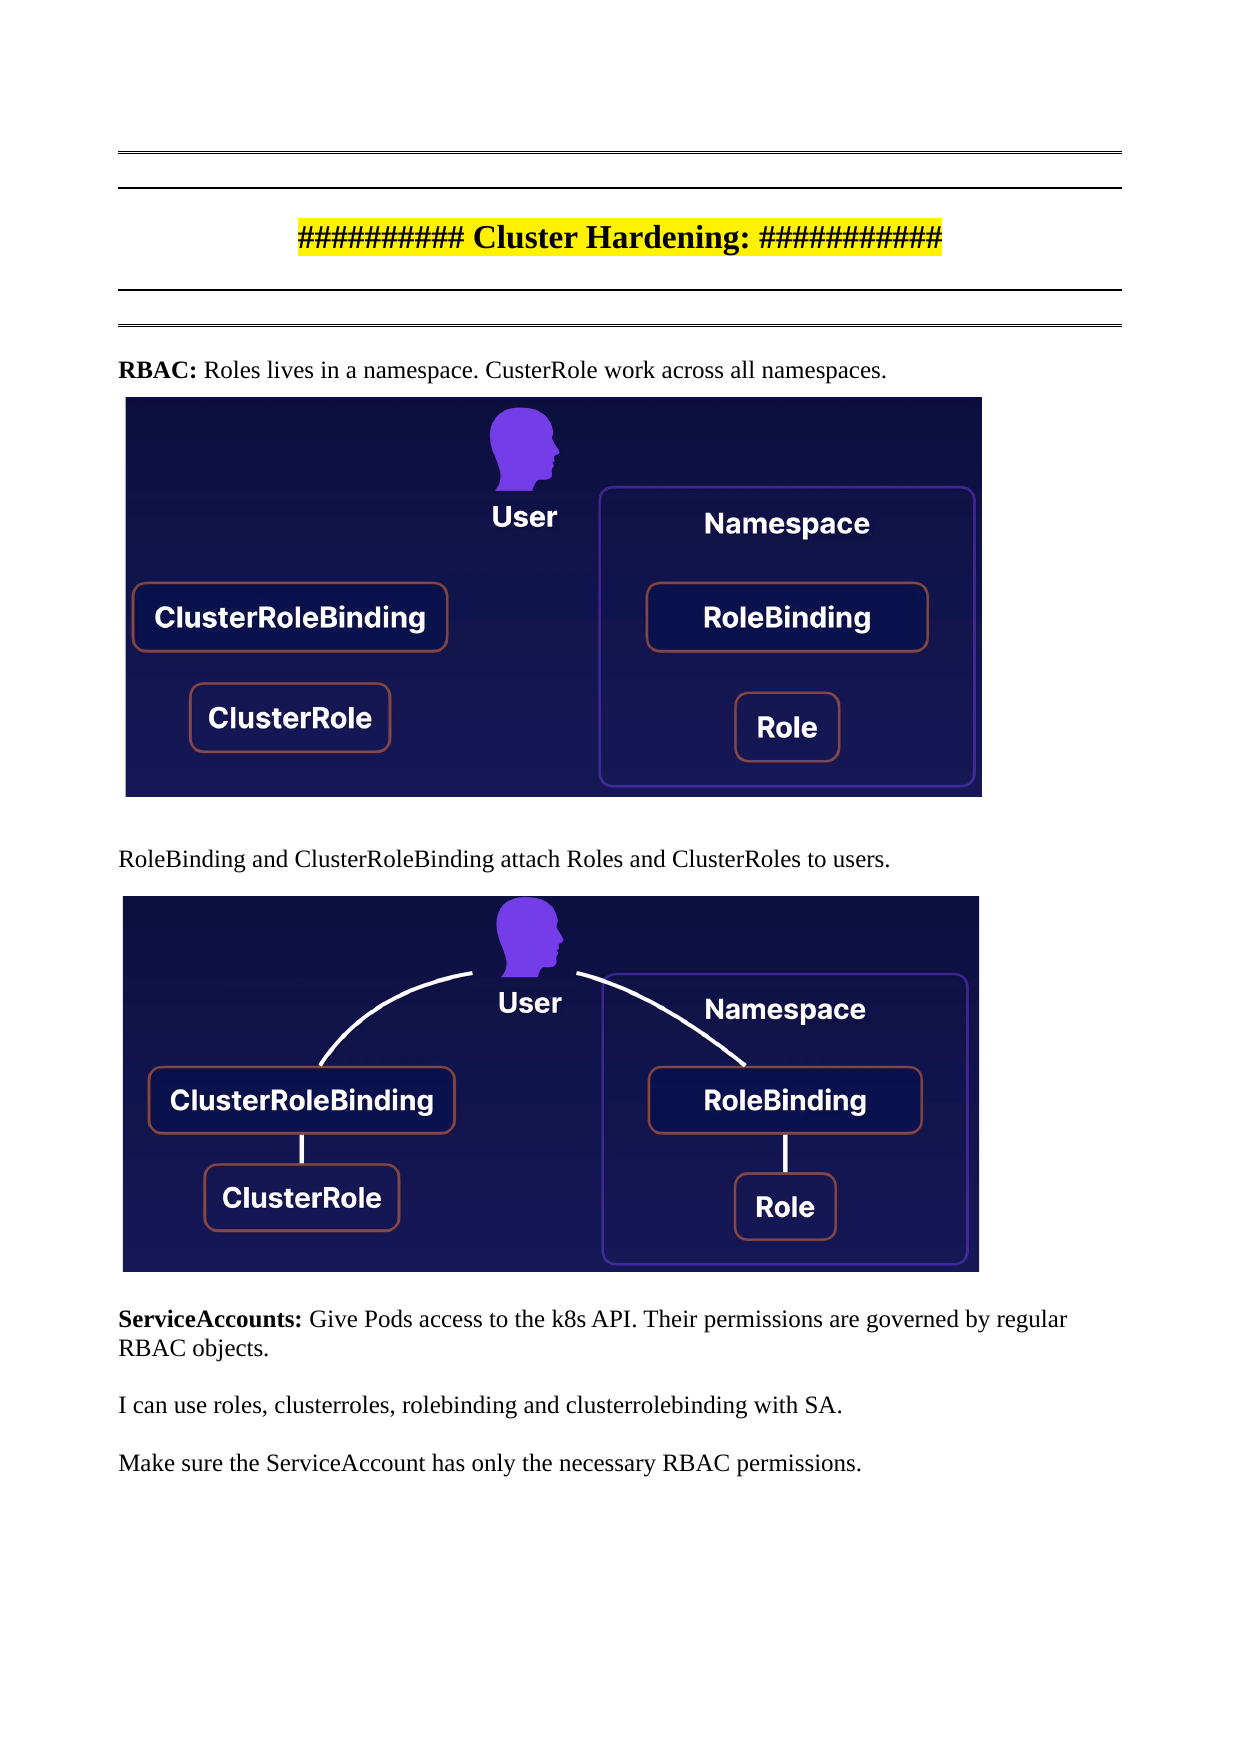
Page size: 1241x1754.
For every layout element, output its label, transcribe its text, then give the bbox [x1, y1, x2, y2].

text ServiceAccounts: Give Pods access to the k8s API. Their permissions are governed by regular RBAC objects. [118, 1304, 1122, 1361]
picture [122, 896, 980, 1272]
text RBAC: Roles lives in a namespace. CusterRole work across all namespaces. [118, 355, 1122, 384]
text Make sure the ServiceAccount has only the necessary RBAC permissions. [118, 1448, 1122, 1476]
picture [125, 397, 982, 797]
text I can use roles, clusterroles, rolebinding and clusterrolebinding with SA. [118, 1390, 1122, 1419]
text RoleBinding and ClusterRoleBinding attach Roles and ClusterRoles to users. [118, 844, 1122, 873]
text ########## Cluster Hardening: ########### [118, 217, 1122, 256]
